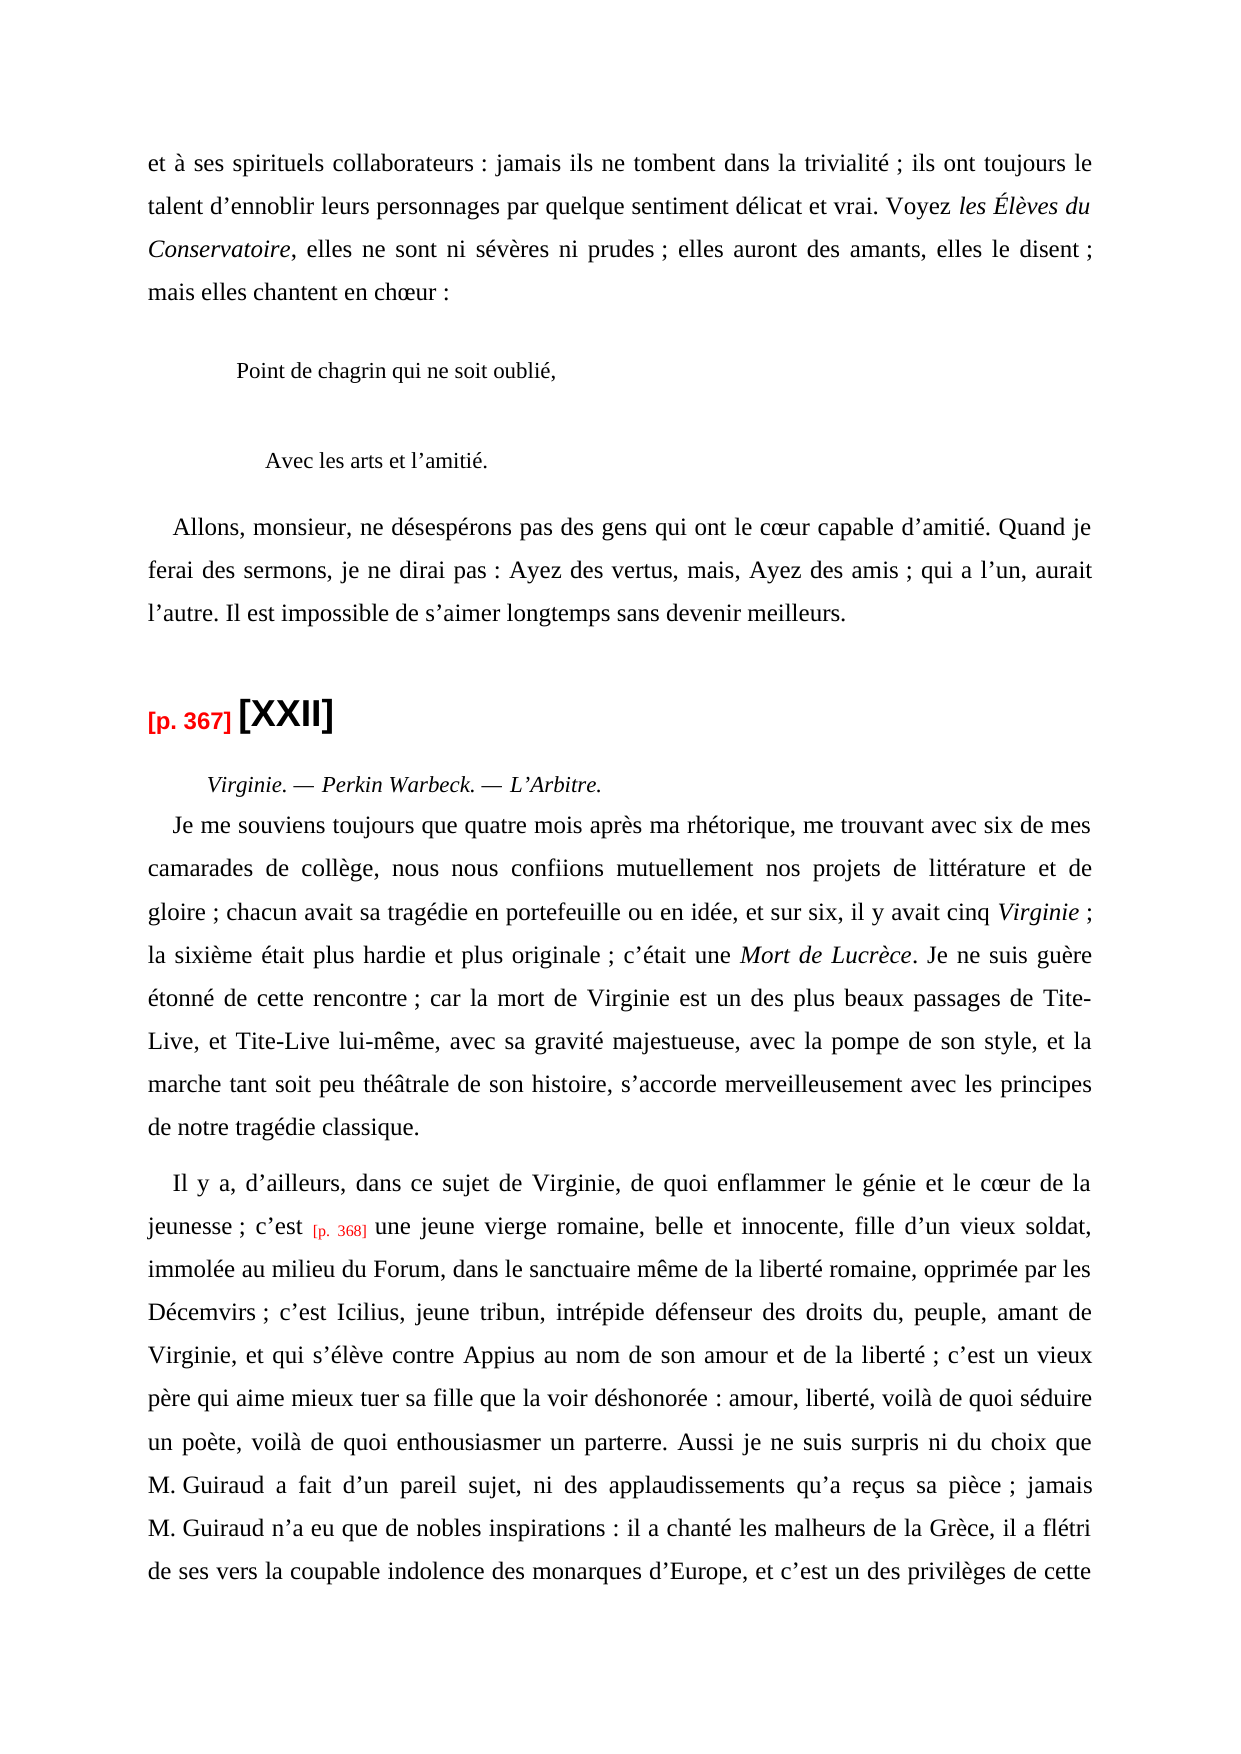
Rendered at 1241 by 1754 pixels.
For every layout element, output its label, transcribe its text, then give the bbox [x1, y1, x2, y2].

text Point de chagrin qui ne soit oublié, [236, 358, 1093, 384]
text Virginie. — Perkin Warbeck. — L’Arbitre. [207, 772, 1033, 798]
text et à ses spirituels collaborateurs : jamais ils ne tombent dans la trivialité ; ils ont toujours le talent d’ennoblir leurs personnages par quelque sentiment délicat et vrai. Voyez les Élèves du Conservatoire, elles ne sont ni sévères ni prudes ; elles auront des amants, elles le disent ; mais elles chantent en chœur : [148, 148, 1093, 306]
subtitle [p. 367] [XXII] [148, 691, 1093, 734]
text Je me souviens toujours que quatre mois après ma rhétorique, me trouvant avec six de mes camarades de collège, nous nous confiions mutuellement nos projets de littérature et de gloire ; chacun avait sa tragédie en portefeuille ou en idée, et sur six, il y avait cinq Virginie ; la sixième était plus hardie et plus originale ; c’était une Mort de Lucrèce. Je ne suis guère étonné de cette rencontre ; car la mort de Virginie est un des plus beaux passages de Tite-Live, et Tite-Live lui-même, avec sa gravité majestueuse, avec la pompe de son style, et la marche tant soit peu théâtrale de son histoire, s’accorde merveilleusement avec les principes de notre tragédie classique. [148, 810, 1093, 1141]
text Avec les arts et l’amitié. [236, 447, 1093, 473]
text Allons, monsieur, ne désespérons pas des gens qui ont le cœur capable d’amitié. Quand je ferai des sermons, je ne dirai pas : Ayez des vertus, mais, Ayez des amis ; qui a l’un, aurait l’autre. Il est impossible de s’aimer longtemps sans devenir meilleurs. [148, 512, 1093, 627]
text Il y a, d’ailleurs, dans ce sujet de Virginie, de quoi enflammer le génie et le cœur de la jeunesse ; c’est [p. 368] une jeune vierge romaine, belle et innocente, fille d’un vieux soldat, immolée au milieu du Forum, dans le sanctuaire même de la liberté romaine, opprimée par les Décemvirs ; c’est Icilius, jeune tribun, intrépide défenseur des droits du, peuple, amant de Virginie, et qui s’élève contre Appius au nom de son amour et de la liberté ; c’est un vieux père qui aime mieux tuer sa fille que la voir déshonorée : amour, liberté, voilà de quoi séduire un poète, voilà de quoi enthousiasmer un parterre. Aussi je ne suis surpris ni du choix que M. Guiraud a fait d’un pareil sujet, ni des applaudissements qu’a reçus sa pièce ; jamais M. Guiraud n’a eu que de nobles inspirations : il a chanté les malheurs de la Grèce, il a flétri de ses vers la coupable indolence des monarques d’Europe, et c’est un des privilèges de cette [148, 1168, 1093, 1585]
